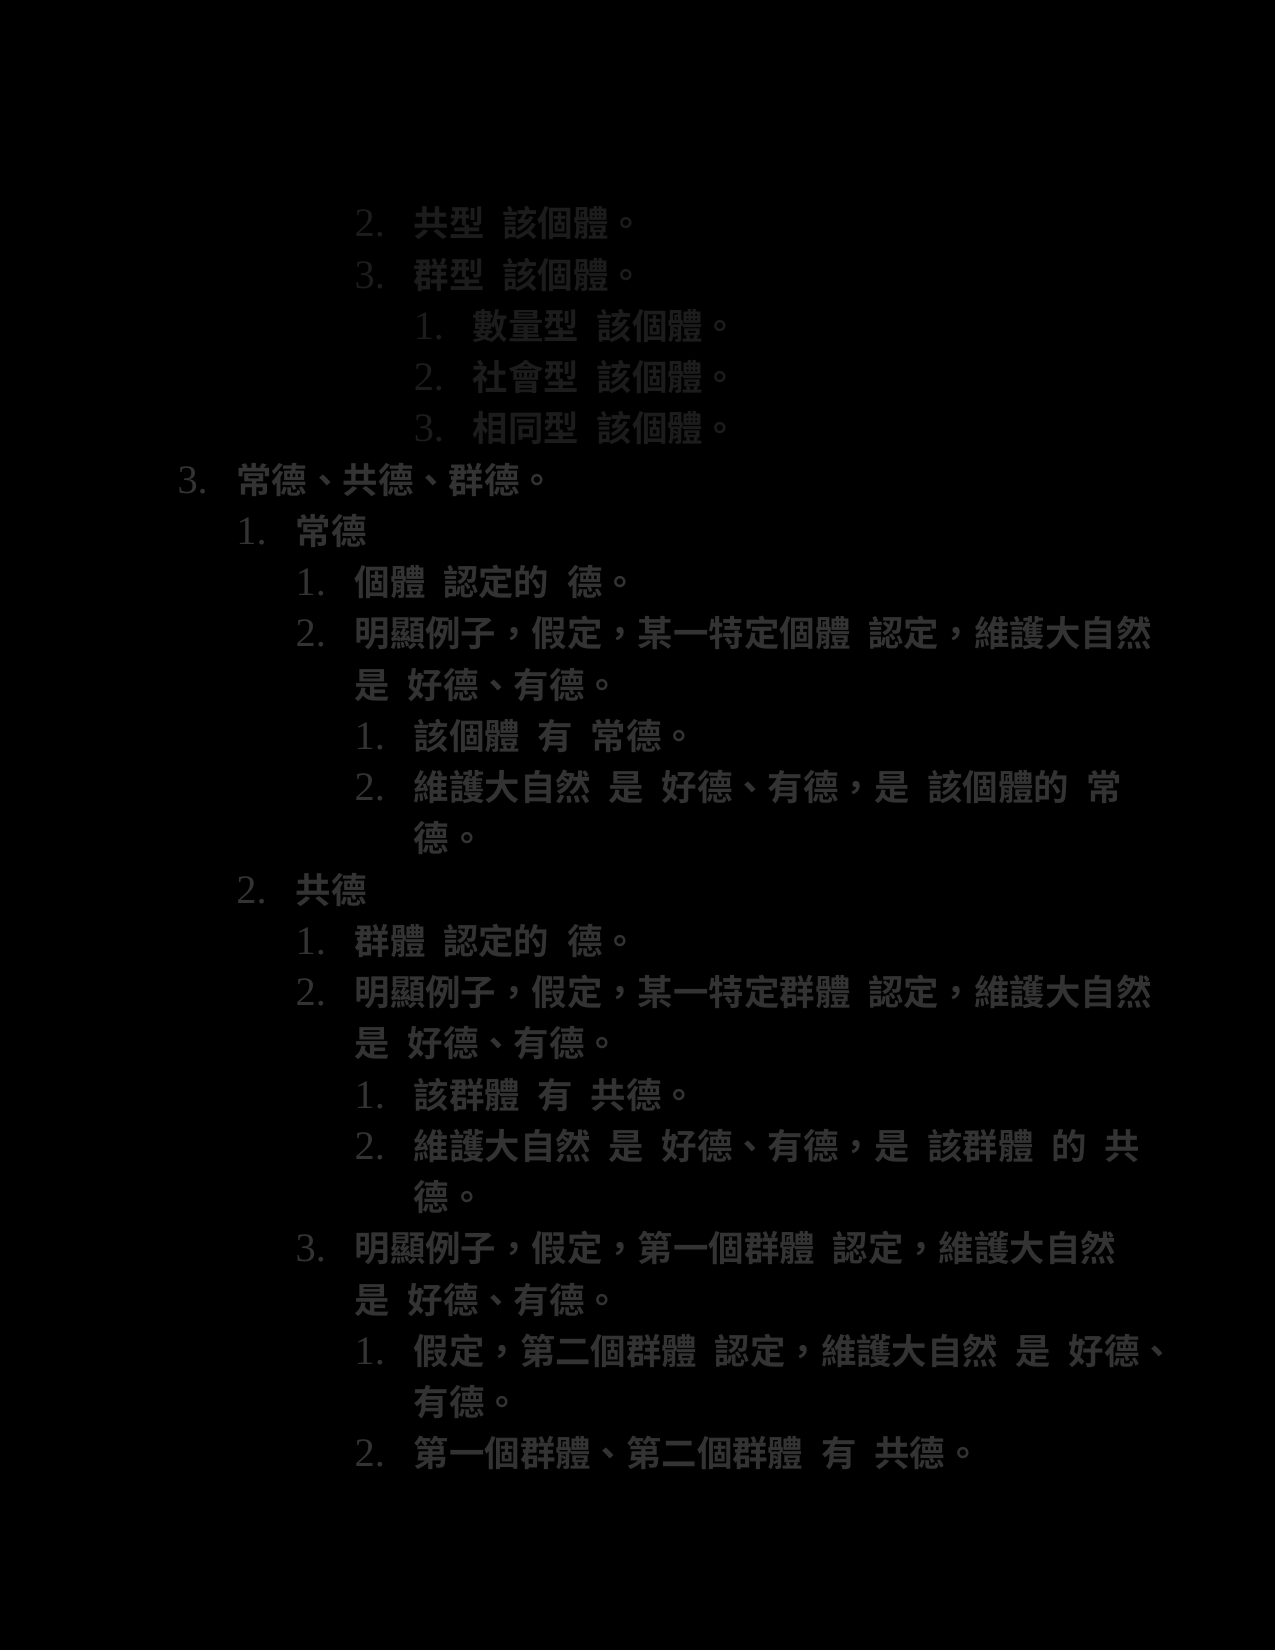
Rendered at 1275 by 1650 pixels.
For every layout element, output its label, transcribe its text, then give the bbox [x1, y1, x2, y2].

list 該個體 有 常德。 [354, 708, 1157, 759]
list 該群體 有 共德。 [354, 1067, 1157, 1118]
list 明顯例子，假定，第一個群體 認定，維護大自然 是 好德、有德。 [295, 1221, 1157, 1323]
list 第一個群體、第二個群體 有 共德。 [354, 1426, 1157, 1477]
list 相同型 該個體。 [413, 401, 1157, 452]
list 個體 認定的 德。 [295, 554, 1157, 606]
list 社會型 該個體。 [413, 349, 1157, 401]
list 明顯例子，假定，某一特定群體 認定，維護大自然 是 好德、有德。 [295, 964, 1157, 1067]
list 共型 該個體。 [354, 196, 1157, 247]
list 共德 [236, 862, 1157, 913]
list 維護大自然 是 好德、有德，是 該個體的 常德。 [354, 759, 1157, 862]
list 群型 該個體。 [354, 247, 1157, 298]
list 常德 [236, 503, 1157, 554]
list 維護大自然 是 好德、有德，是 該群體 的 共德。 [354, 1118, 1157, 1221]
list 假定，第二個群體 認定，維護大自然 是 好德、有德。 [354, 1323, 1157, 1426]
list 明顯例子，假定，某一特定個體 認定，維護大自然 是 好德、有德。 [295, 606, 1157, 708]
list 數量型 該個體。 [413, 298, 1157, 349]
list 常德、共德、群德。 [177, 452, 1157, 503]
list 群體 認定的 德。 [295, 913, 1157, 964]
